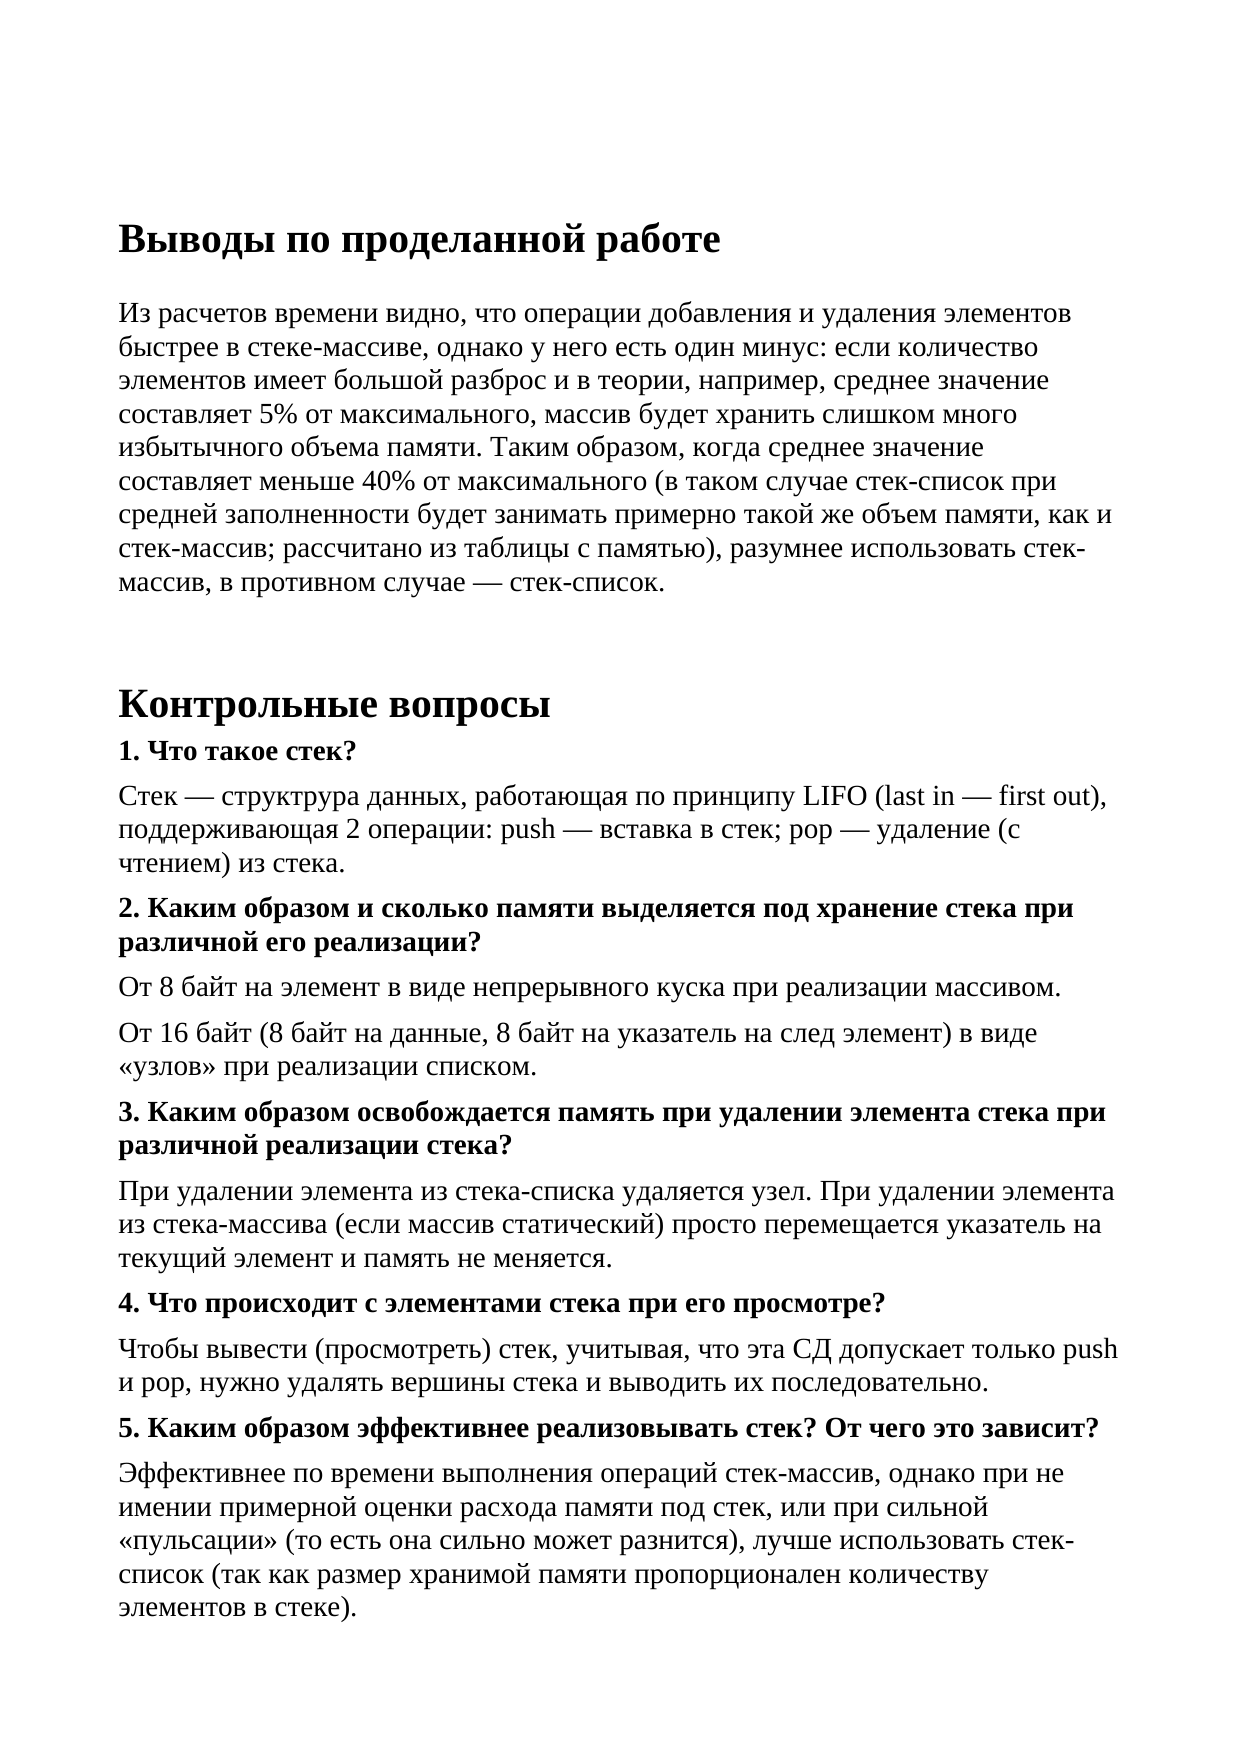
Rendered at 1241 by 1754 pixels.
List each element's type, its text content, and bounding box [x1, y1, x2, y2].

text 1. Что такое стек? [118, 733, 1122, 766]
text Эффективнее по времени выполнения операций стек-массив, однако при не имении примерной оценки расхода памяти под стек, или при сильной «пульсации» (то есть она сильно может разнится), лучше использовать стек-список (так как размер хранимой памяти пропорционален количеству элементов в стеке). [118, 1455, 1122, 1623]
text Чтобы вывести (просмотреть) стек, учитывая, что эта СД допускает только push и pop, нужно удалять вершины стека и выводить их последовательно. [118, 1331, 1122, 1398]
text 4. Что происходит с элементами стека при его просмотре? [118, 1285, 1122, 1319]
text Стек — структрура данных, работающая по принципу LIFO (last in — first out), поддерживающая 2 операции: push — вставка в стек; pop — удаление (с чтением) из стека. [118, 778, 1122, 879]
text Контрольные вопросы [118, 679, 1122, 727]
text 2. Каким образом и сколько памяти выделяется под хранение стека при различной его реализации? [118, 891, 1122, 958]
text 5. Каким образом эффективнее реализовывать стек? От чего это зависит? [118, 1410, 1122, 1443]
text Выводы по проделанной работе [118, 214, 1122, 262]
text Из расчетов времени видно, что операции добавления и удаления элементов быстрее в стеке-массиве, однако у него есть один минус: если количество элементов имеет большой разброс и в теории, например, среднее значение составляет 5% от максимального, массив будет хранить слишком много избытычного объема памяти. Таким образом, когда среднее значение составляет меньше 40% от максимального (в таком случае стек-список при средней заполненности будет занимать примерно такой же объем памяти, как и стек-массив; рассчитано из таблицы с памятью), разумнее использовать стек-массив, в противном случае — стек-список. [118, 295, 1122, 597]
text При удалении элемента из стека-списка удаляется узел. При удалении элемента из стека-массива (если массив статический) просто перемещается указатель на текущий элемент и память не меняется. [118, 1173, 1122, 1273]
text От 16 байт (8 байт на данные, 8 байт на указатель на след элемент) в виде «узлов» при реализации списком. [118, 1015, 1122, 1082]
text 3. Каким образом освобождается память при удалении элемента стека при различной реализации стека? [118, 1094, 1122, 1161]
text От 8 байт на элемент в виде непрерывного куска при реализации массивом. [118, 969, 1122, 1003]
